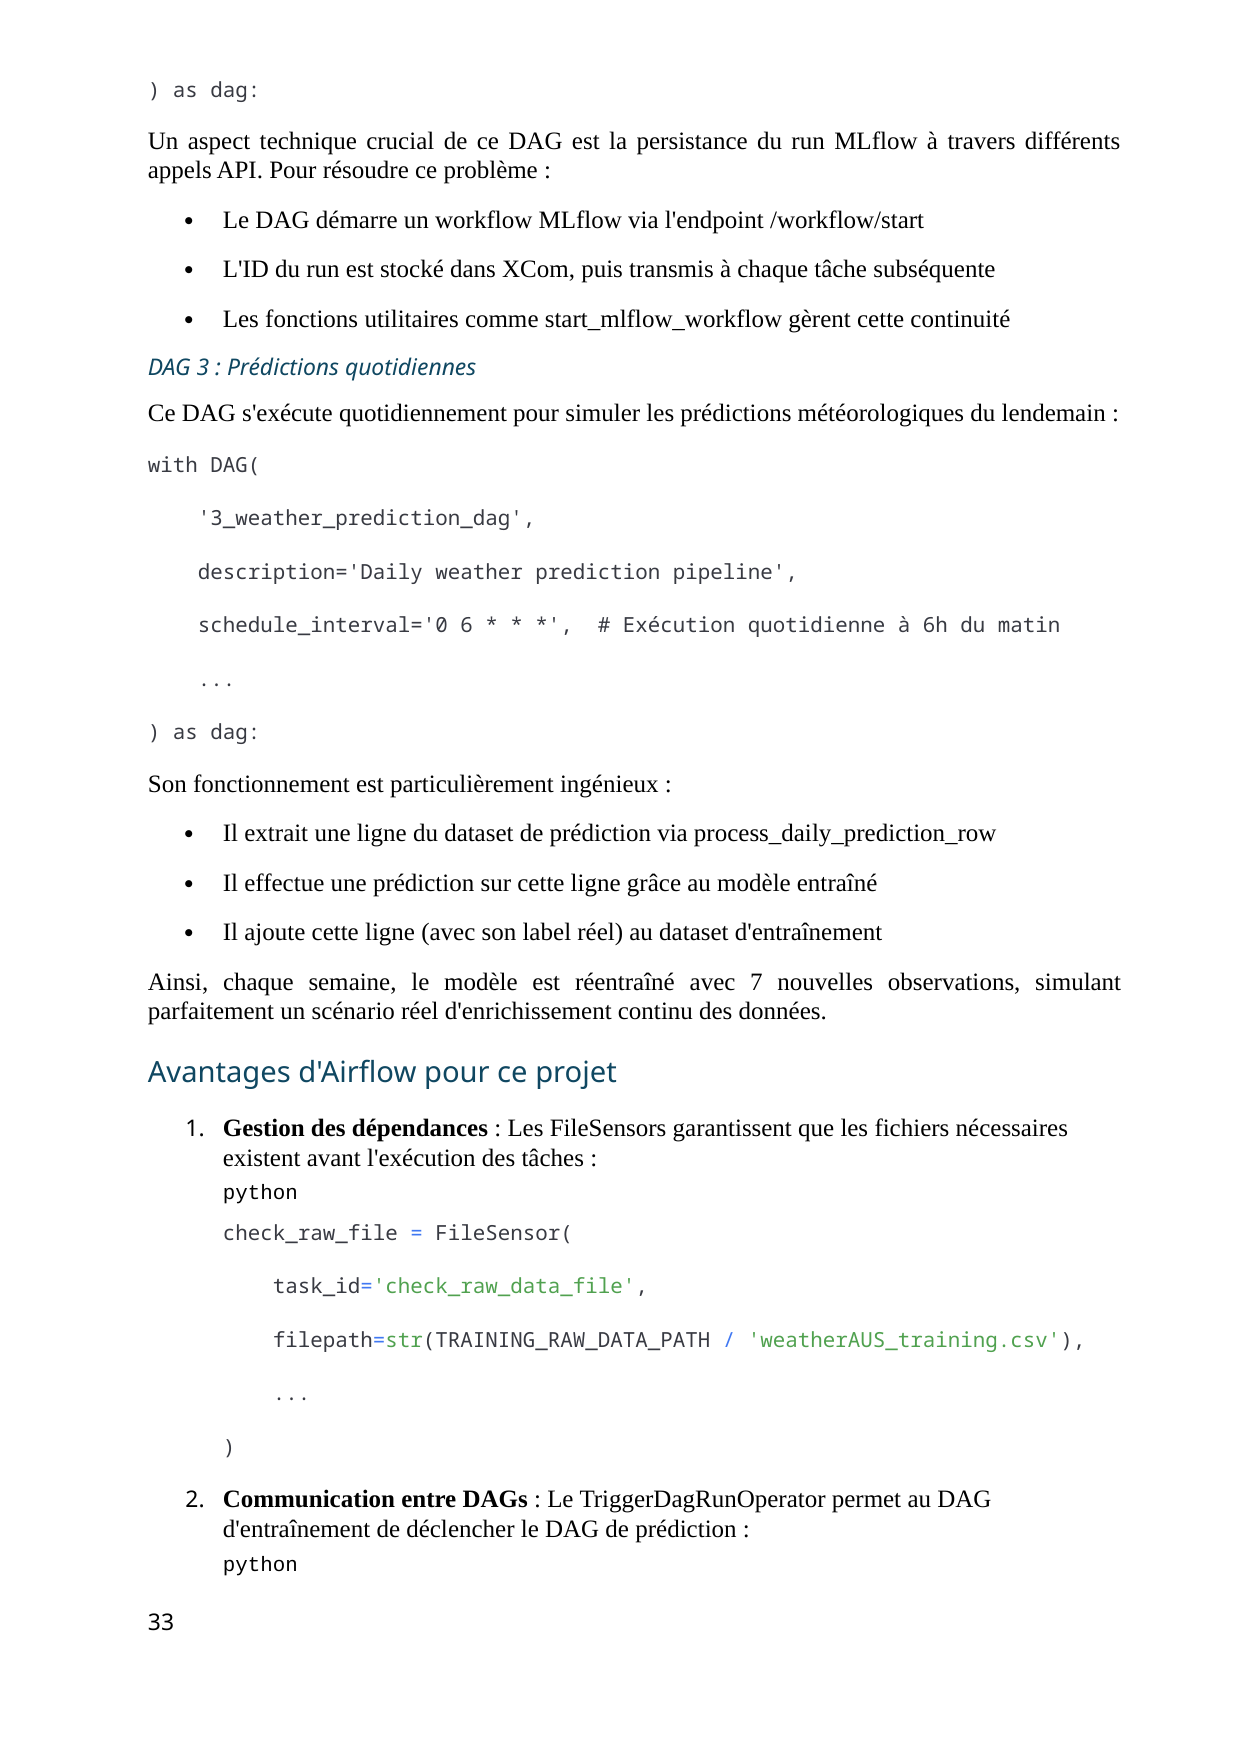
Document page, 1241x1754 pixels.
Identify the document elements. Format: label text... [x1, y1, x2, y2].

text ) [223, 1432, 1122, 1460]
text description='Daily weather prediction pipeline', [148, 557, 1122, 585]
text Son fonctionnement est particulièrement ingénieux : [148, 769, 1122, 797]
text filepath=str(TRAINING_RAW_DATA_PATH / 'weatherAUS_training.csv'), [223, 1325, 1122, 1353]
list Le DAG démarre un workflow MLflow via l'endpoint /workflow/start [185, 205, 1122, 233]
text ... [223, 1378, 1122, 1407]
text Ce DAG s'exécute quotidiennement pour simuler les prédictions météorologiques du lendemain : [148, 398, 1122, 427]
list Gestion des dépendances : Les FileSensors garantissent que les fichiers nécessaires existent avant l'exécution des tâches : [185, 1112, 1122, 1172]
text schedule_interval='0 6 * * *', # Exécution quotidienne à 6h du matin [148, 610, 1122, 639]
list Les fonctions utilitaires comme start_mlflow_workflow gèrent cette continuité [185, 304, 1122, 333]
text python [223, 1554, 1122, 1577]
text python [223, 1182, 1122, 1206]
list Il extrait une ligne du dataset de prédiction via process_daily_prediction_row [185, 818, 1122, 847]
text check_raw_file = FileSensor( [223, 1218, 1122, 1247]
subtitle DAG 3 : Prédictions quotidiennes [148, 351, 1122, 383]
text with DAG( [148, 450, 1122, 478]
text '3_weather_prediction_dag', [148, 503, 1122, 532]
list L'ID du run est stocké dans XCom, puis transmis à chaque tâche subséquente [185, 254, 1122, 283]
text Ainsi, chaque semaine, le modèle est réentraîné avec 7 nouvelles observations, simulant parfaitement un scénario réel d'enrichissement continu des données. [148, 967, 1122, 1024]
list Il ajoute cette ligne (avec son label réel) au dataset d'entraînement [185, 917, 1122, 946]
list Communication entre DAGs : Le TriggerDagRunOperator permet au DAG d'entraînement de déclencher le DAG de prédiction : [185, 1483, 1122, 1543]
text Un aspect technique crucial de ce DAG est la persistance du run MLflow à travers différents appels API. Pour résoudre ce problème : [148, 126, 1122, 184]
text ... [148, 664, 1122, 692]
text ) as dag: [148, 75, 1122, 103]
subtitle Avantages d'Airflow pour ce projet [148, 1052, 1122, 1091]
list Il effectue une prédiction sur cette ligne grâce au modèle entraîné [185, 868, 1122, 897]
text ) as dag: [148, 717, 1122, 746]
text task_id='check_raw_data_file', [223, 1272, 1122, 1300]
